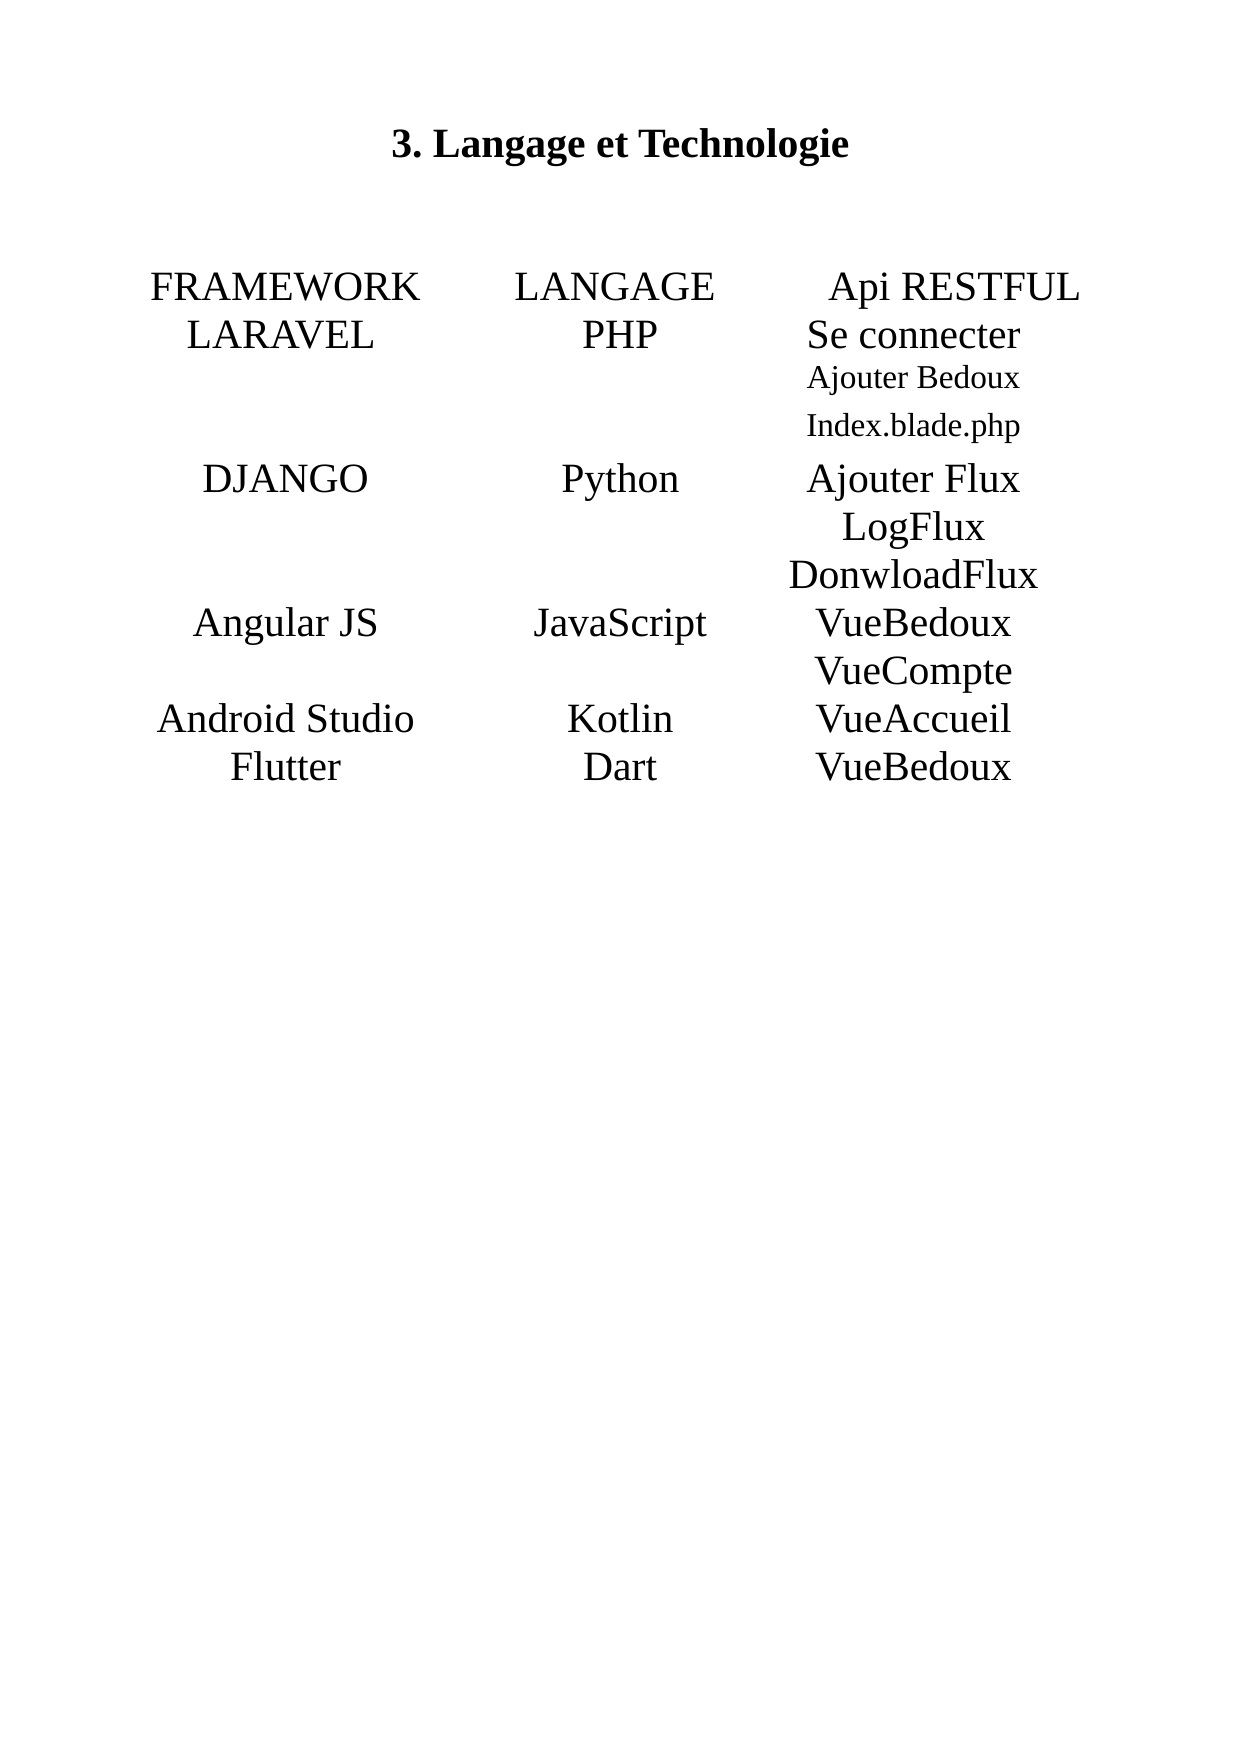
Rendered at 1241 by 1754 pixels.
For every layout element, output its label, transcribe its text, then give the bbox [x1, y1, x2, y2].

table_cell VueCompte [787, 645, 1039, 693]
table_cell [1039, 741, 1122, 789]
table_cell LARAVEL [118, 310, 453, 453]
table_cell [1039, 501, 1122, 549]
table_cell [1039, 454, 1122, 501]
table_cell [1039, 597, 1122, 645]
table_cell [1039, 406, 1122, 453]
table_cell Dart [453, 741, 787, 789]
table_cell Ajouter Flux [787, 454, 1039, 501]
table_cell DJANGO [118, 454, 453, 597]
table_header LANGAGE [453, 262, 787, 310]
table_cell [1039, 310, 1122, 358]
table_cell Python [453, 454, 787, 597]
table_cell Flutter [118, 741, 453, 789]
table_cell Kotlin [453, 693, 787, 741]
table_cell Se connecter [787, 310, 1039, 358]
table_cell VueBedoux [787, 741, 1039, 789]
table_cell Ajouter Bedoux [787, 358, 1039, 406]
table_cell JavaScript [453, 597, 787, 693]
table_cell VueAccueil [787, 693, 1039, 741]
table_cell [1039, 645, 1122, 693]
table_cell Angular JS [118, 597, 453, 693]
table_cell [1039, 549, 1122, 597]
table_cell VueBedoux [787, 597, 1039, 645]
table_cell PHP [453, 310, 787, 453]
table_header Api RESTFUL [787, 262, 1122, 310]
text 3. Langage et Technologie [118, 118, 1122, 166]
table_header FRAMEWORK [118, 262, 453, 310]
table_cell Android Studio [118, 693, 453, 741]
table_cell [1039, 693, 1122, 741]
table_cell DonwloadFlux [787, 549, 1039, 597]
table_cell LogFlux [787, 501, 1039, 549]
table_cell [1039, 358, 1122, 406]
table_cell Index.blade.php [787, 406, 1039, 453]
